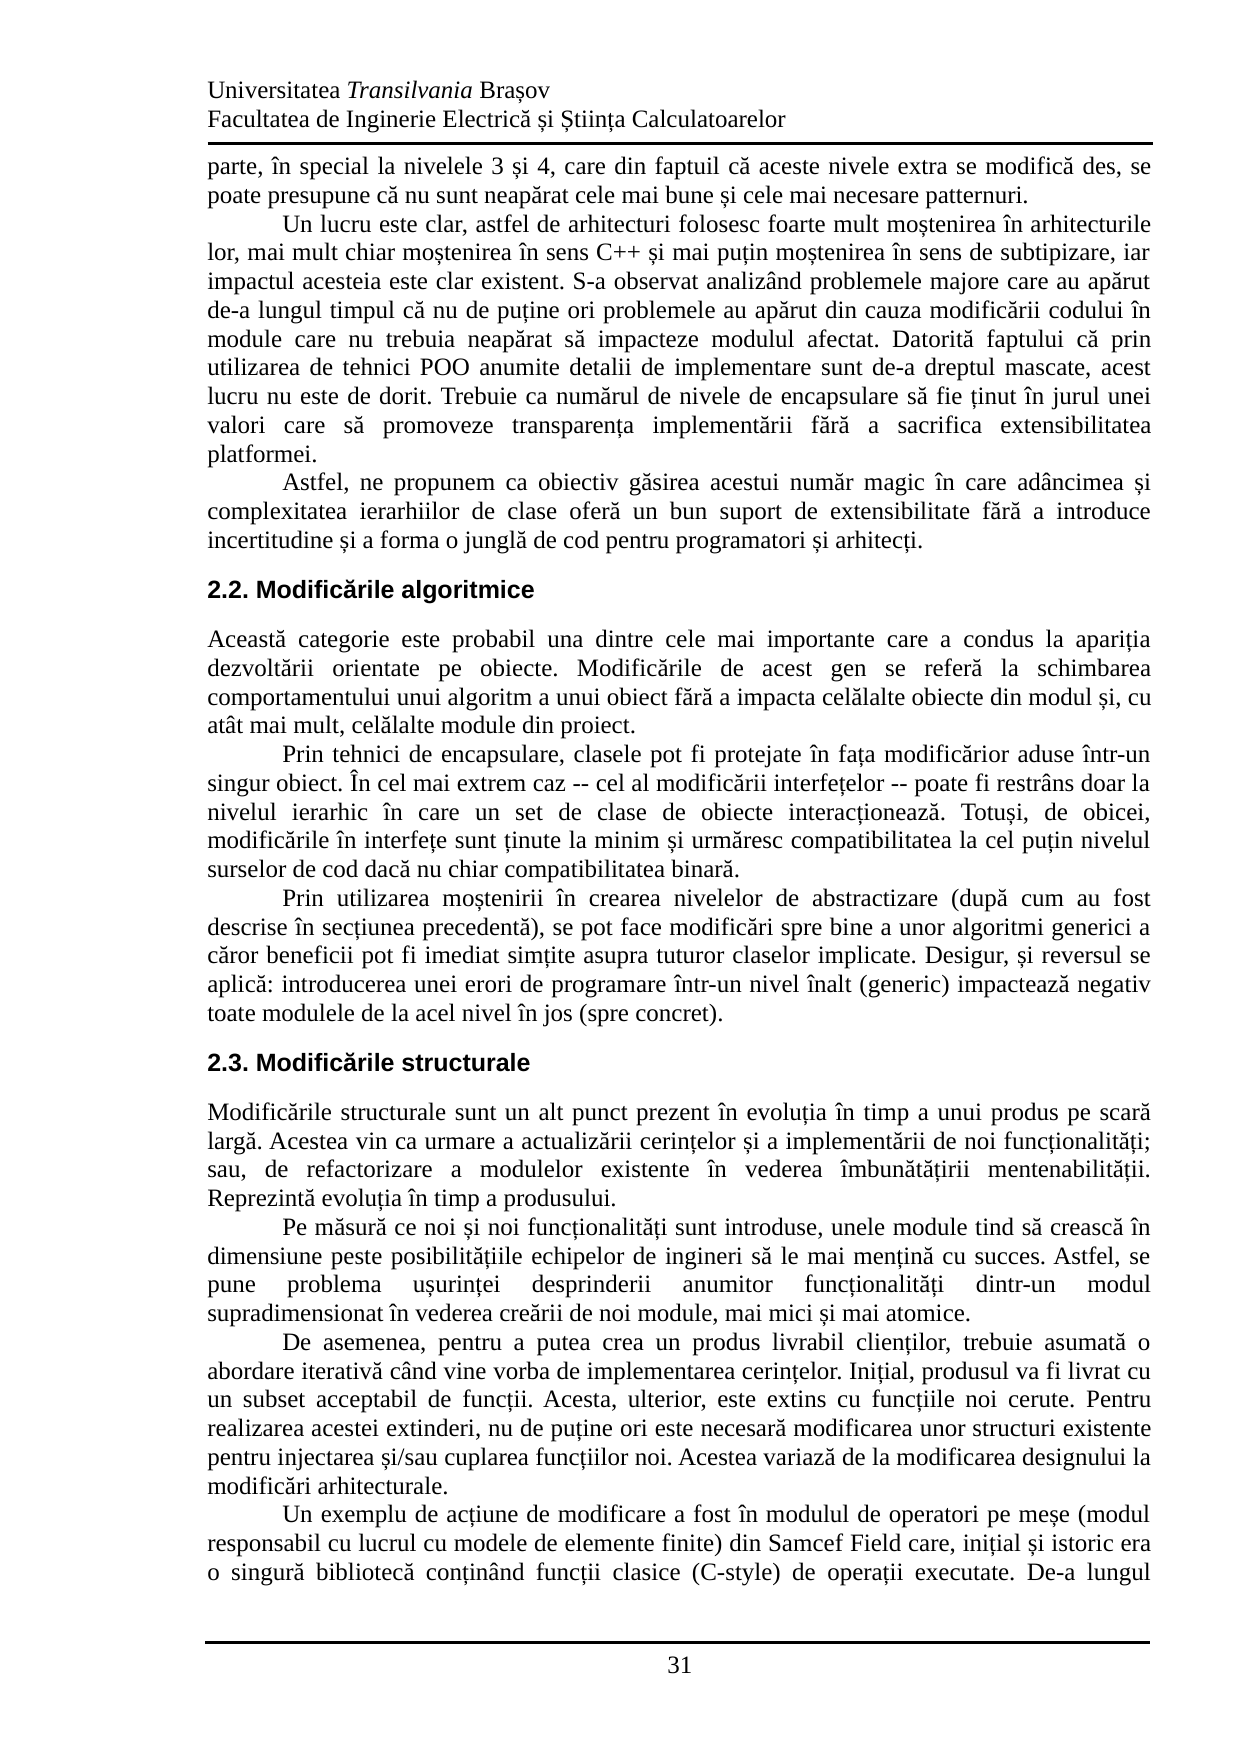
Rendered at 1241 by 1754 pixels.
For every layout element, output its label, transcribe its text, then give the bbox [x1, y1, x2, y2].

text Astfel, ne propunem ca obiectiv găsirea acestui număr magic în care adâncimea și complexitatea ierarhiilor de clase oferă un bun suport de extensibilitate fără a introduce incertitudine și a forma o junglă de cod pentru programatori și arhitecți. [207, 467, 1152, 554]
text Pe măsură ce noi și noi funcționalități sunt introduse, unele module tind să crească în dimensiune peste posibilitățiile echipelor de ingineri să le mai mențină cu succes. Astfel, se pune problema ușurinței desprinderii anumitor funcționalități dintr-un modul supradimensionat în vederea creării de noi module, mai mici și mai atomice. [207, 1212, 1152, 1327]
text Prin utilizarea moștenirii în crearea nivelelor de abstractizare (după cum au fost descrise în secțiunea precedentă), se pot face modificări spre bine a unor algoritmi generici a căror beneficii pot fi imediat simțite asupra tuturor claselor implicate. Desigur, și reversul se aplică: introducerea unei erori de programare într-un nivel înalt (generic) impactează negativ toate modulele de la acel nivel în jos (spre concret). [207, 883, 1152, 1027]
text Un lucru este clar, astfel de arhitecturi folosesc foarte mult moștenirea în arhitecturile lor, mai mult chiar moștenirea în sens C++ și mai puțin moștenirea în sens de subtipizare, iar impactul acesteia este clar existent. S-a observat analizând problemele majore care au apărut de-a lungul timpul că nu de puține ori problemele au apărut din cauza modificării codului în module care nu trebuia neapărat să impacteze modulul afectat. Datorită faptului că prin utilizarea de tehnici POO anumite detalii de implementare sunt de-a dreptul mascate, acest lucru nu este de dorit. Trebuie ca numărul de nivele de encapsulare să fie ținut în jurul unei valori care să promoveze transparența implementării fără a sacrifica extensibilitatea platformei. [207, 209, 1152, 467]
subtitle Modificările algoritmice [207, 574, 1152, 603]
text Această categorie este probabil una dintre cele mai importante care a condus la apariția dezvoltării orientate pe obiecte. Modificările de acest gen se referă la schimbarea comportamentului unui algoritm a unui obiect fără a impacta celălalte obiecte din modul și, cu atât mai mult, celălalte module din proiect. [207, 624, 1152, 739]
text De asemenea, pentru a putea crea un produs livrabil clienților, trebuie asumată o abordare iterativă când vine vorba de implementarea cerințelor. Inițial, produsul va fi livrat cu un subset acceptabil de funcții. Acesta, ulterior, este extins cu funcțiile noi cerute. Pentru realizarea acestei extinderi, nu de puține ori este necesară modificarea unor structuri existente pentru injectarea și/sau cuplarea funcțiilor noi. Acestea variază de la modificarea designului la modificări arhitecturale. [207, 1327, 1152, 1499]
text Prin tehnici de encapsulare, clasele pot fi protejate în fața modificărior aduse într-un singur obiect. În cel mai extrem caz -- cel al modificării interfețelor -- poate fi restrâns doar la nivelul ierarhic în care un set de clase de obiecte interacționează. Totuși, de obicei, modificările în interfețe sunt ținute la minim și urmăresc compatibilitatea la cel puțin nivelul surselor de cod dacă nu chiar compatibilitatea binară. [207, 739, 1152, 883]
subtitle Modificările structurale [207, 1047, 1152, 1076]
text Un exemplu de acțiune de modificare a fost în modulul de operatori pe meșe (modul responsabil cu lucrul cu modele de elemente finite) din Samcef Field care, inițial și istoric era o singură bibliotecă conținând funcții clasice (C-style) de operații executate. De-a lungul [207, 1499, 1152, 1586]
text parte, în special la nivelele 3 și 4, care din faptuil că aceste nivele extra se modifică des, se poate presupune că nu sunt neapărat cele mai bune și cele mai necesare patternuri. [207, 151, 1152, 209]
text Modificările structurale sunt un alt punct prezent în evoluția în timp a unui produs pe scară largă. Acestea vin ca urmare a actualizării cerințelor și a implementării de noi funcționalități; sau, de refactorizare a modulelor existente în vederea îmbunătățirii mentenabilității. Reprezintă evoluția în timp a produsului. [207, 1097, 1152, 1212]
